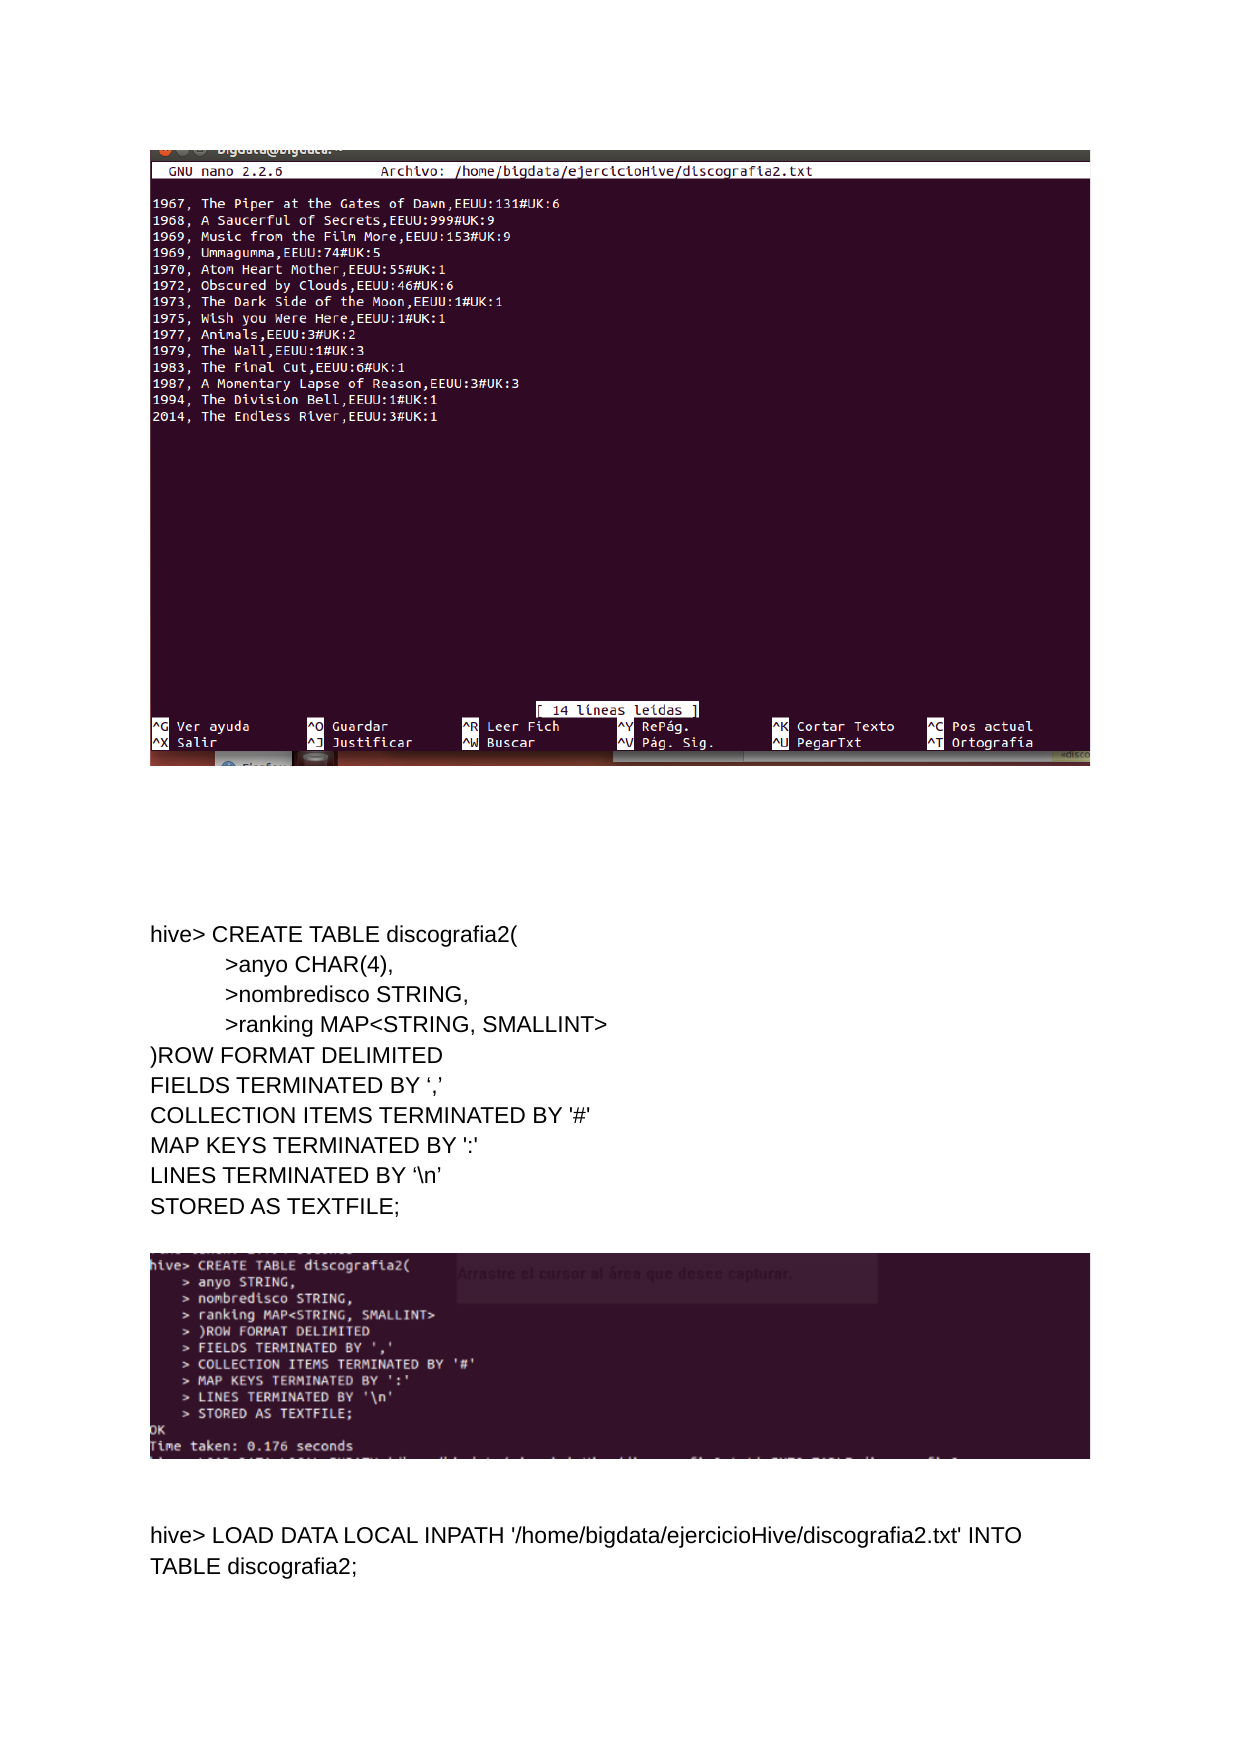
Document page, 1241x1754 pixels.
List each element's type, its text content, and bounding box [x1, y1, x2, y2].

text hive> LOAD DATA LOCAL INPATH '/home/bigdata/ejercicioHive/discografia2.txt' INTO TABLE discografia2; [150, 1522, 1090, 1579]
text >ranking MAP<STRING, SMALLINT> [150, 1011, 1090, 1038]
text >nombredisco STRING, [150, 981, 1090, 1008]
text )ROW FORMAT DELIMITED [150, 1042, 1090, 1068]
text LINES TERMINATED BY ‘\n’ [150, 1162, 1090, 1189]
text FIELDS TERMINATED BY ‘,’ [150, 1072, 1090, 1098]
text STORED AS TEXTFILE; [150, 1193, 1090, 1219]
text hive> CREATE TABLE discografia2( [150, 921, 1090, 947]
text MAP KEYS TERMINATED BY ':' [150, 1132, 1090, 1159]
text >anyo CHAR(4), [150, 951, 1090, 977]
text COLLECTION ITEMS TERMINATED BY '#' [150, 1102, 1090, 1128]
